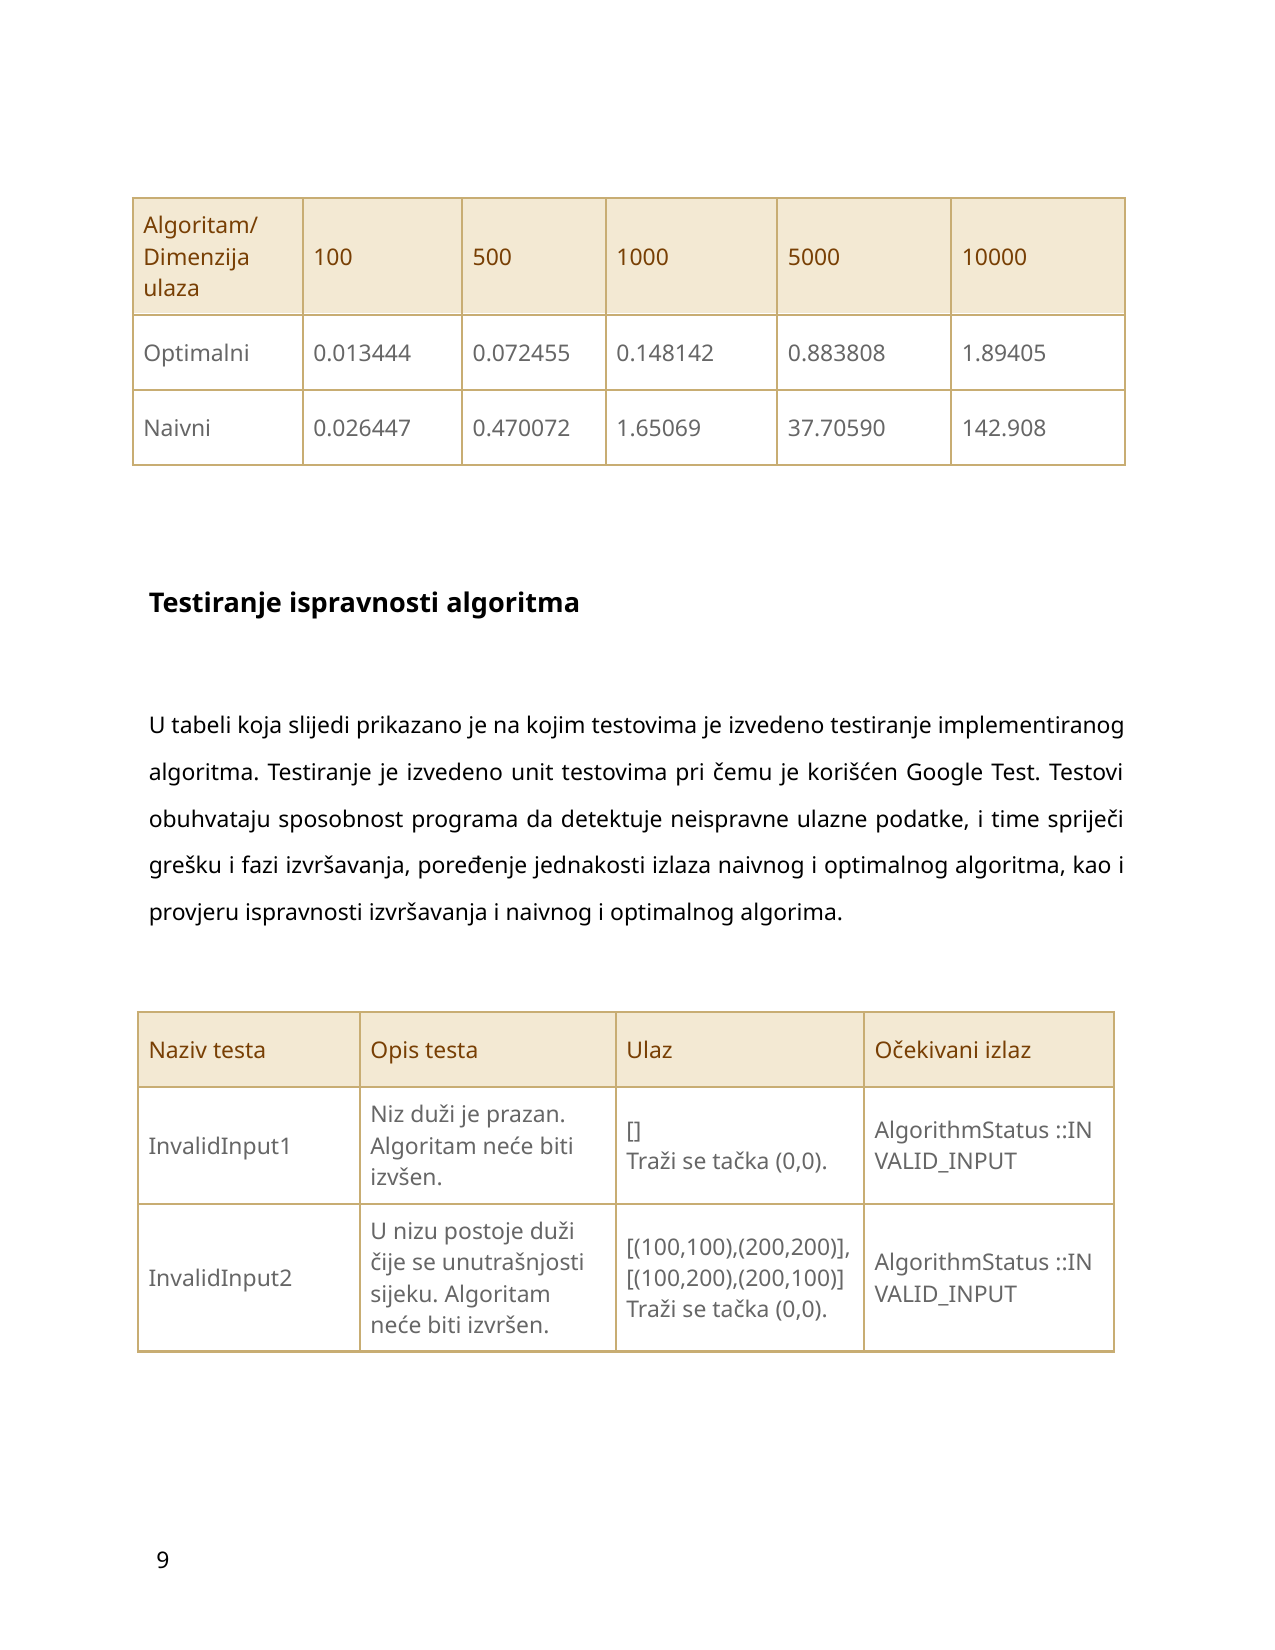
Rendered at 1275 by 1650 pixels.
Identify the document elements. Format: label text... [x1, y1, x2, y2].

table_header 100 [304, 199, 461, 313]
text U tabeli koja slijedi prikazano je na kojim testovima je izvedeno testiranje implementiranog algoritma. Testiranje je izvedeno unit testovima pri čemu je korišćen Google Test. Testovi obuhvataju sposobnost programa da detektuje neispravne ulazne podatke, i time spriječi grešku i fazi izvršavanja, poređenje jednakosti izlaza naivnog i optimalnog algoritma, kao i provjeru ispravnosti izvršavanja i naivnog i optimalnog algorima. [148, 709, 1125, 927]
table_cell 0.148142 [607, 316, 776, 388]
table_header Ulaz [617, 1013, 863, 1086]
table_cell InvalidInput2 [139, 1205, 359, 1350]
table_cell 37.70590 [778, 391, 950, 463]
table_cell 142.908 [952, 391, 1124, 463]
table_cell 0.026447 [304, 391, 461, 463]
table_header 5000 [778, 199, 950, 313]
table_header 10000 [952, 199, 1124, 313]
table_cell 0.883808 [778, 316, 950, 388]
table_header Naziv testa [139, 1013, 359, 1086]
table_header Opis testa [361, 1013, 615, 1086]
table_cell 1.89405 [952, 316, 1124, 388]
table_cell [(100,100),(200,200)],[(100,200),(200,100)] Traži se tačka (0,0). [617, 1205, 863, 1350]
table_cell Niz duži je prazan. Algoritam neće biti izvšen. [361, 1088, 615, 1202]
table_header 1000 [607, 199, 776, 313]
table_cell 0.470072 [463, 391, 605, 463]
table_header Algoritam/ Dimenzija ulaza [134, 199, 302, 313]
subtitle Testiranje ispravnosti algoritma [148, 583, 939, 620]
table_cell [] Traži se tačka (0,0). [617, 1088, 863, 1202]
table_cell 0.013444 [304, 316, 461, 388]
table_header Očekivani izlaz [865, 1013, 1113, 1086]
table_cell AlgorithmStatus ::INVALID_INPUT [865, 1205, 1113, 1350]
table_cell 1.65069 [607, 391, 776, 463]
table_cell AlgorithmStatus ::INVALID_INPUT [865, 1088, 1113, 1202]
table_cell Naivni [134, 391, 302, 463]
table_cell Optimalni [134, 316, 302, 388]
table_cell 0.072455 [463, 316, 605, 388]
table_cell U nizu postoje duži čije se unutrašnjosti sijeku. Algoritam neće biti izvršen. [361, 1205, 615, 1350]
table_cell InvalidInput1 [139, 1088, 359, 1202]
table_header 500 [463, 199, 605, 313]
